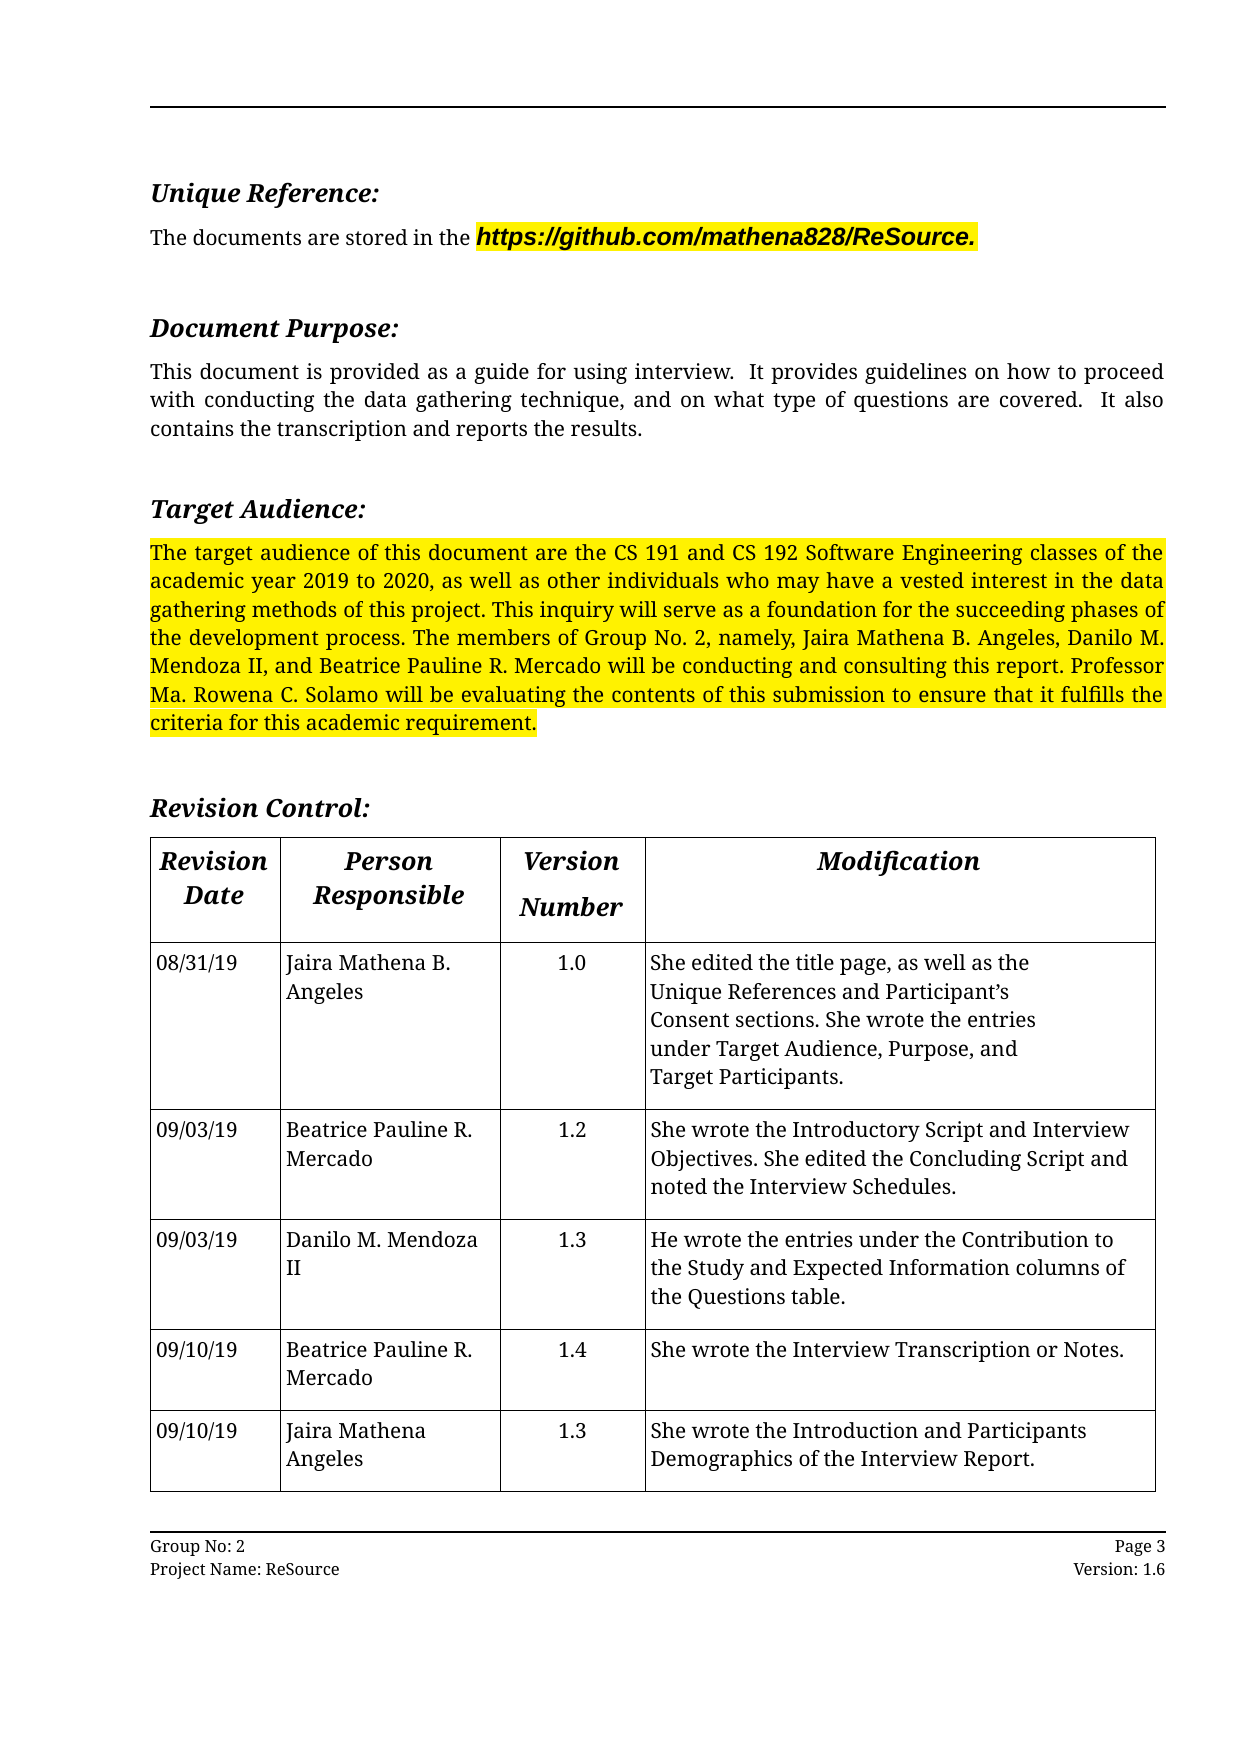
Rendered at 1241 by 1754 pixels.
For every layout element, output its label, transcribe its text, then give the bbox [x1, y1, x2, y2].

table_cell 09/03/19 [151, 1220, 280, 1328]
subtitle Unique Reference: [150, 175, 1166, 209]
table_cell Danilo M. Mendoza II [281, 1220, 500, 1328]
table_header Version Number [501, 838, 645, 942]
table_cell 09/10/19 [151, 1330, 280, 1410]
table_cell 1.4 [501, 1330, 645, 1410]
subtitle The target audience of this document are the CS 191 and CS 192 Software Engineering classes of the academic year 2019 to 2020, as well as other individuals who may have a vested interest in the data gathering methods of this project. This inquiry will serve as a foundation for the succeeding phases of the development process. The members of Group No. 2, namely, Jaira Mathena B. Angeles, Danilo M. Mendoza II, and Beatrice Pauline R. Mercado will be conducting and consulting this report. Professor Ma. Rowena C. Solamo will be evaluating the contents of this submission to ensure that it fulfills the criteria for this academic requirement. [150, 538, 1166, 737]
table_cell Jaira Mathena B. Angeles [281, 943, 500, 1109]
table_cell 1.3 [501, 1411, 645, 1491]
table_cell She edited the title page, as well as the Unique References and Participant’s Consent sections. She wrote the entries under Target Audience, Purpose, and Target Participants. [646, 943, 1155, 1109]
table_cell 09/10/19 [151, 1411, 280, 1491]
table_cell Jaira Mathena Angeles [281, 1411, 500, 1491]
text This document is provided as a guide for using interview. It provides guidelines on how to proceed with conducting the data gathering technique, and on what type of questions are covered. It also contains the transcription and reports the results. [150, 357, 1166, 442]
table_header Modification [646, 838, 1155, 942]
table_cell 08/31/19 [151, 943, 280, 1109]
table_cell He wrote the entries under the Contribution to the Study and Expected Information columns of the Questions table. [646, 1220, 1155, 1328]
subtitle Document Purpose: [150, 310, 1166, 344]
table_cell She wrote the Introductory Script and Interview Objectives. She edited the Concluding Script and noted the Interview Schedules. [646, 1110, 1155, 1219]
table_cell Beatrice Pauline R. Mercado [281, 1330, 500, 1410]
table_cell She wrote the Interview Transcription or Notes. [646, 1330, 1155, 1410]
subtitle Revision Control: [150, 791, 1166, 825]
table_header Revision Date [151, 838, 280, 942]
table_cell 1.2 [501, 1110, 645, 1219]
subtitle Target Audience: [150, 491, 1166, 525]
table_cell 09/03/19 [151, 1110, 280, 1219]
table_header Person Responsible [281, 838, 500, 942]
table_cell She wrote the Introduction and Participants Demographics of the Interview Report. [646, 1411, 1155, 1491]
table_cell 1.0 [501, 943, 645, 1109]
table_cell Beatrice Pauline R. Mercado [281, 1110, 500, 1219]
table_cell 1.3 [501, 1220, 645, 1328]
subtitle The documents are stored in the https://github.com/mathena828/ReSource. [150, 222, 1166, 251]
